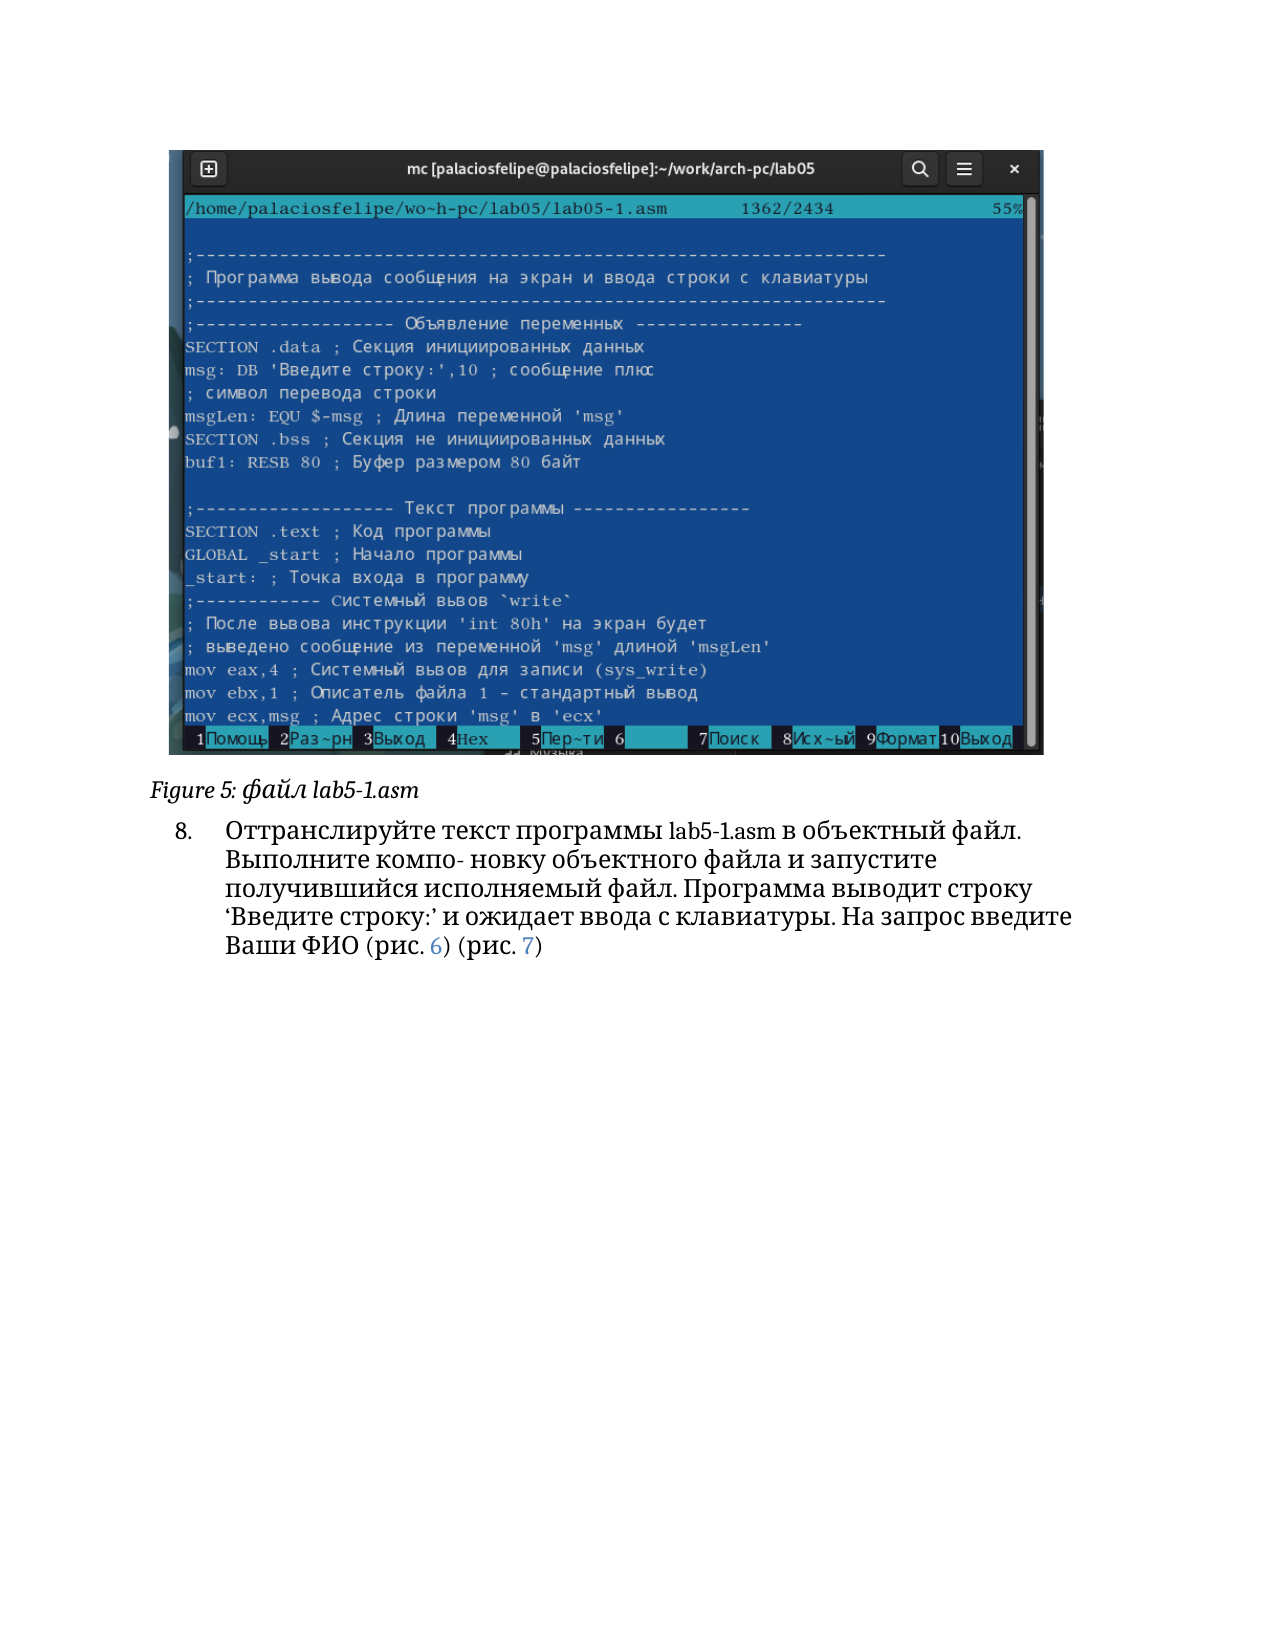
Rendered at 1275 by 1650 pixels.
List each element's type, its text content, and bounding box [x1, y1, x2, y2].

picture [168, 150, 1044, 755]
text Figure 5: файл lab5-1.asm [150, 776, 1125, 804]
list Оттранслируйте текст программы lab5-1.asm в объектный файл. Выполните компо- новку объектного файла и запустите получившийся исполняемый файл. Программа выводит строку ‘Введите строку:’ и ожидает ввода с клавиатуры. На запрос введите Ваши ФИО (рис. 6) (рис. 7) [175, 817, 1125, 961]
